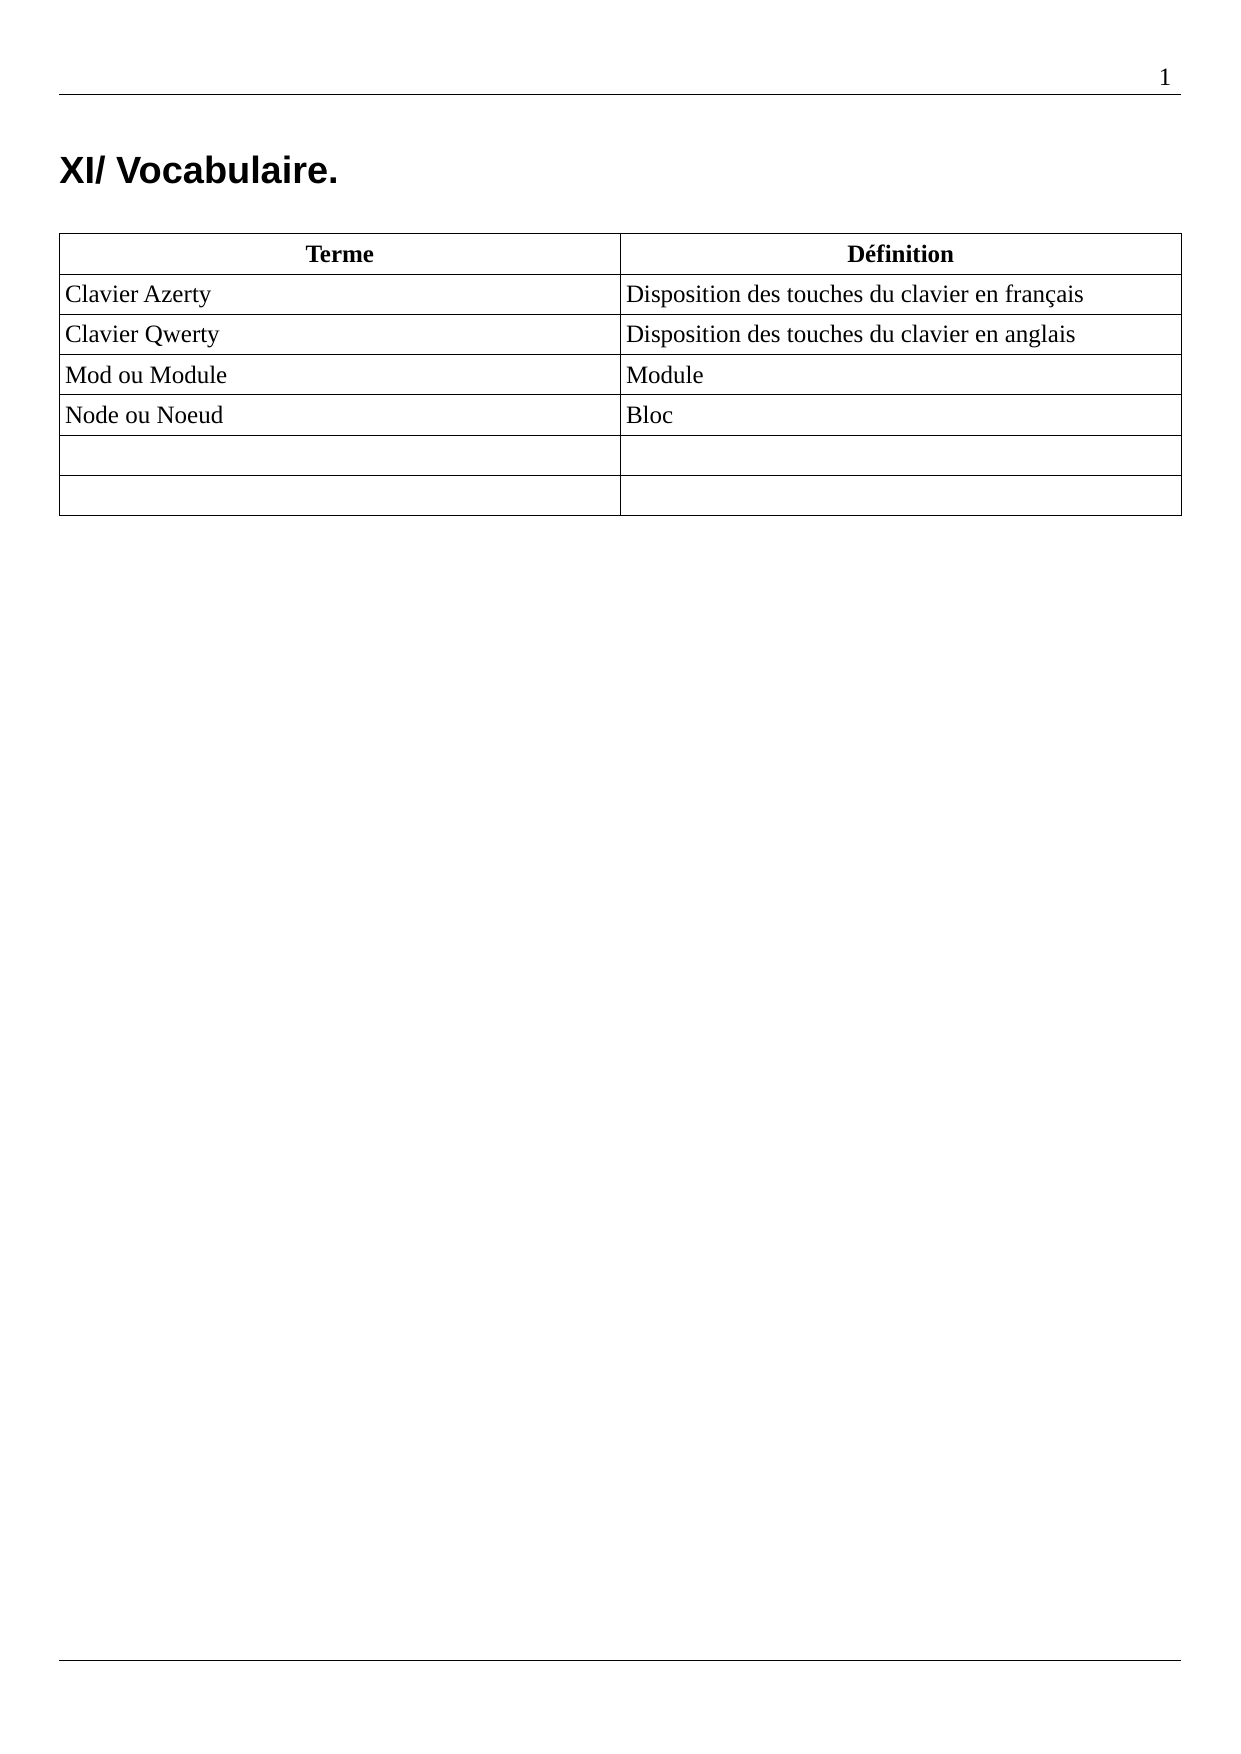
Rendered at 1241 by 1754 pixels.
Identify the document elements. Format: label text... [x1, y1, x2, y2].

table_cell Clavier Azerty [60, 275, 620, 314]
table_cell Disposition des touches du clavier en anglais [621, 315, 1181, 354]
table_cell [60, 476, 620, 515]
table_header Définition [621, 234, 1181, 273]
table_cell Bloc [621, 395, 1181, 435]
table_cell Node ou Noeud [60, 395, 620, 435]
table_cell Disposition des touches du clavier en français [621, 275, 1181, 314]
table_cell [621, 476, 1181, 515]
table_cell Mod ou Module [60, 355, 620, 394]
table_cell [60, 436, 620, 475]
subtitle XI/ Vocabulaire. [59, 148, 1181, 192]
table_cell Clavier Qwerty [60, 315, 620, 354]
table_cell Module [621, 355, 1181, 394]
table_header Terme [60, 234, 620, 273]
table_cell [621, 436, 1181, 475]
